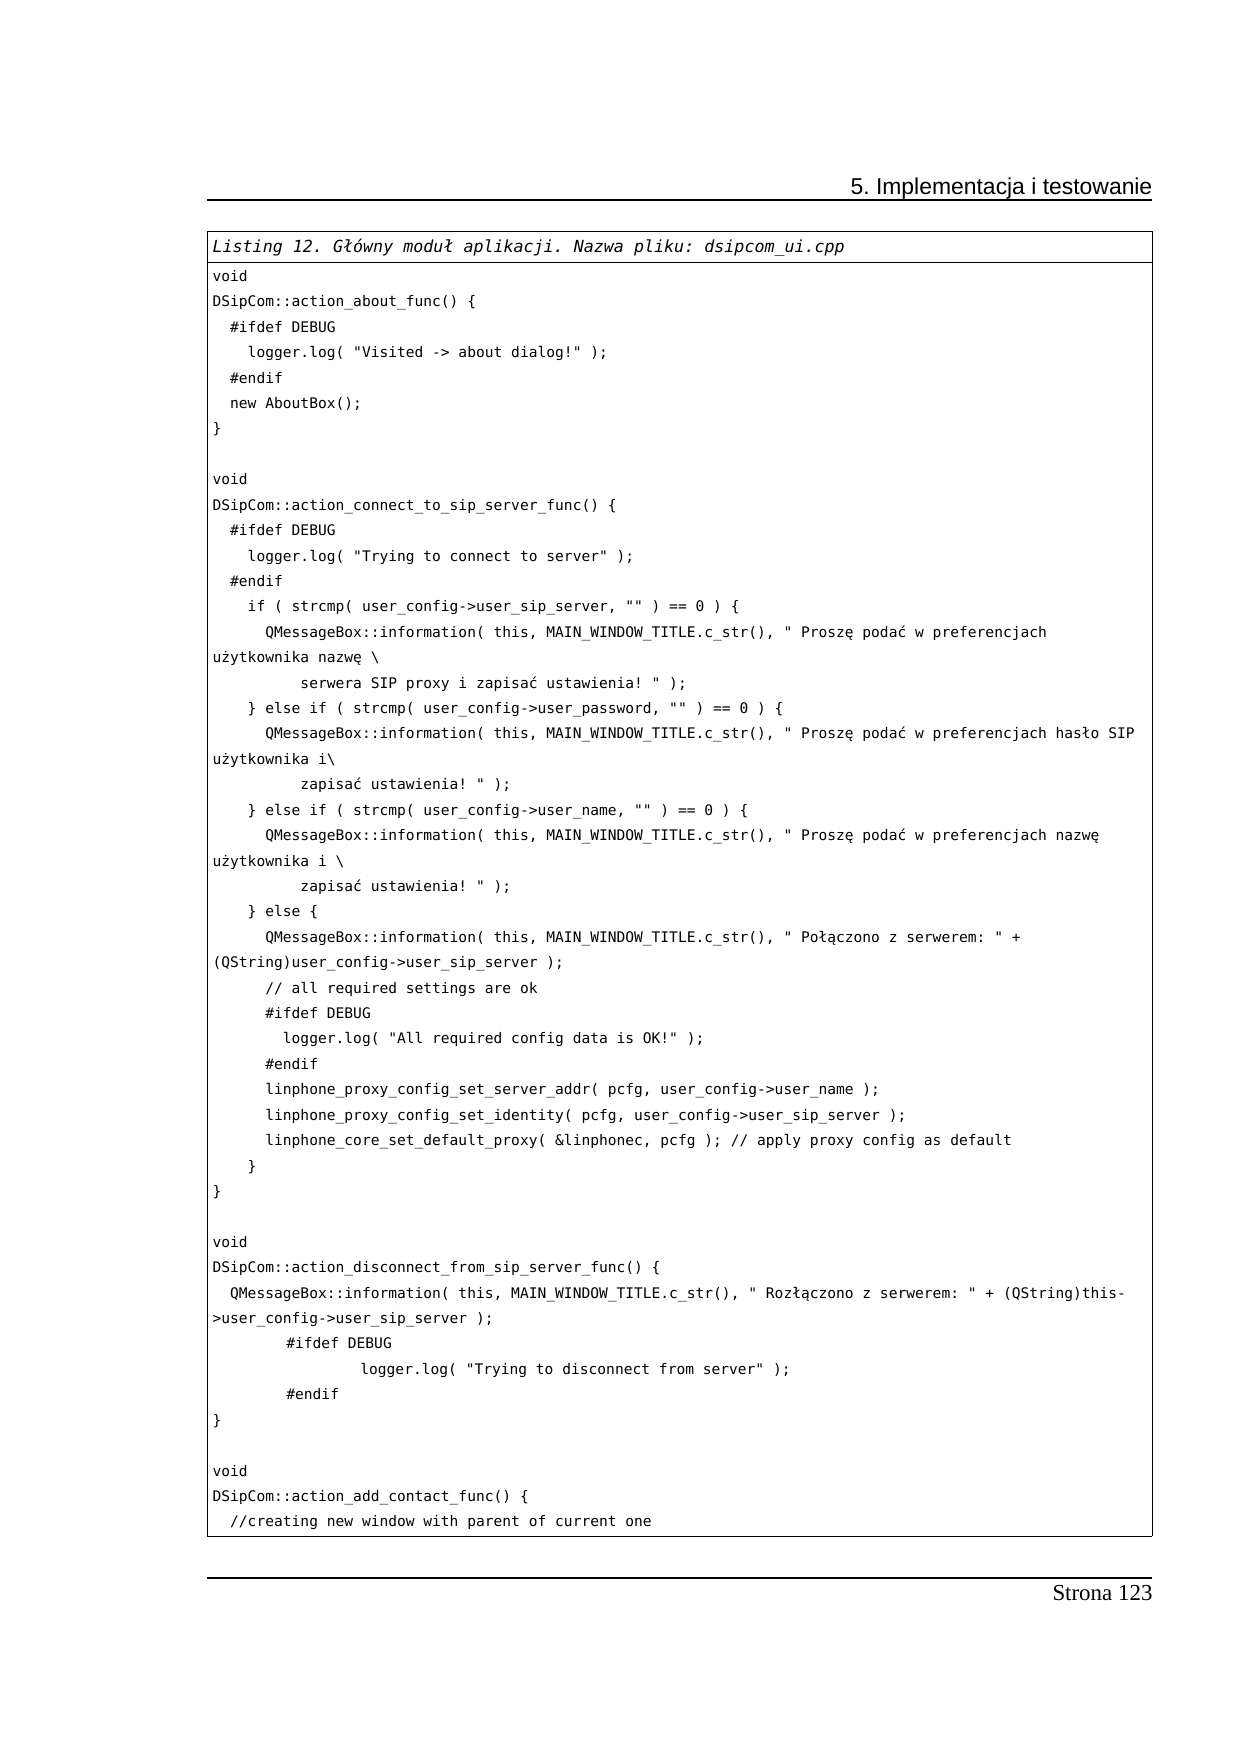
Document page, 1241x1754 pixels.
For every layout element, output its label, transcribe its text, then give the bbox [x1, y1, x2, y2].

table_cell void DSipCom::action_about_func() { #ifdef DEBUG logger.log( "Visited -> about dialog!" ); #endif new AboutBox(); } void DSipCom::action_connect_to_sip_server_func() { #ifdef DEBUG logger.log( "Trying to connect to server" ); #endif if ( strcmp( user_config->user_sip_server, "" ) == 0 ) { QMessageBox::information( this, MAIN_WINDOW_TITLE.c_str(), " Proszę podać w preferencjach użytkownika nazwę \ serwera SIP proxy i zapisać ustawienia! " ); } else if ( strcmp( user_config->user_password, "" ) == 0 ) { QMessageBox::information( this, MAIN_WINDOW_TITLE.c_str(), " Proszę podać w preferencjach hasło SIP użytkownika i\ zapisać ustawienia! " ); } else if ( strcmp( user_config->user_name, "" ) == 0 ) { QMessageBox::information( this, MAIN_WINDOW_TITLE.c_str(), " Proszę podać w preferencjach nazwę użytkownika i \ zapisać ustawienia! " ); } else { QMessageBox::information( this, MAIN_WINDOW_TITLE.c_str(), " Połączono z serwerem: " + (QString)user_config->user_sip_server ); // all required settings are ok #ifdef DEBUG logger.log( "All required config data is OK!" ); #endif linphone_proxy_config_set_server_addr( pcfg, user_config->user_name ); linphone_proxy_config_set_identity( pcfg, user_config->user_sip_server ); linphone_core_set_default_proxy( &linphonec, pcfg ); // apply proxy config as default } } void DSipCom::action_disconnect_from_sip_server_func() { QMessageBox::information( this, MAIN_WINDOW_TITLE.c_str(), " Rozłączono z serwerem: " + (QString)this->user_config->user_sip_server ); #ifdef DEBUG logger.log( "Trying to disconnect from server" ); #endif } void DSipCom::action_add_contact_func() { //creating new window with parent of current one [208, 263, 1152, 1536]
table_header Listing 12. Główny moduł aplikacji. Nazwa pliku: dsipcom_ui.cpp [208, 232, 1152, 262]
